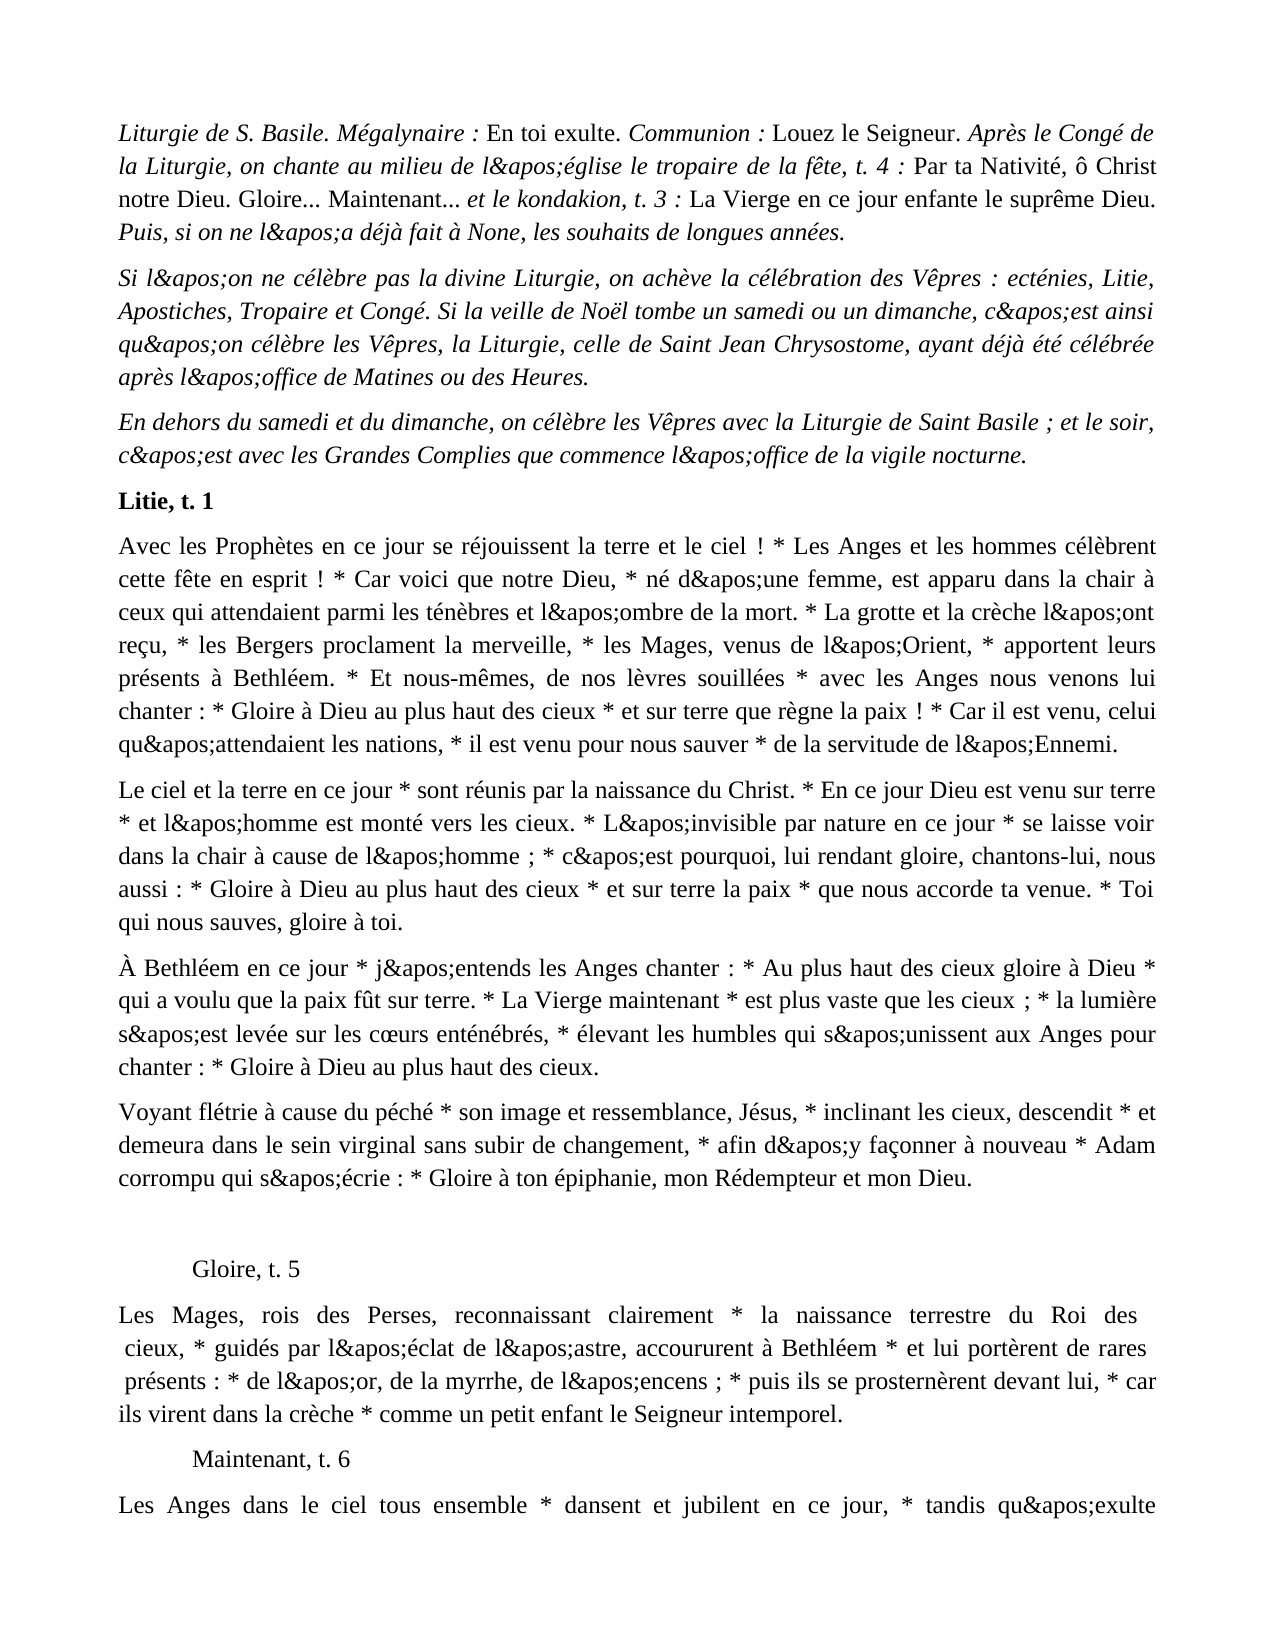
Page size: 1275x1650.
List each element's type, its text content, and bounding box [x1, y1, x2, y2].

text En dehors du samedi et du dimanche, on célèbre les Vêpres avec la Liturgie de Saint Basile ; et le soir, c&apos;est avec les Grandes Complies que commence l&apos;office de la vigile nocturne. [118, 407, 1157, 469]
text Liturgie de S. Basile. Mégalynaire : En toi exulte. Communion : Louez le Seigneur. Après le Congé de la Liturgie, on chante au milieu de l&apos;église le tropaire de la fête, t. 4 : Par ta Nativité, ô Christ notre Dieu. Gloire... Maintenant... et le kondakion, t. 3 : La Vierge en ce jour enfante le suprême Dieu. Puis, si on ne l&apos;a déjà fait à None, les souhaits de longues années. [118, 118, 1157, 246]
text Voyant flétrie à cause du péché * son image et ressemblance, Jésus, * inclinant les cieux, descendit * et demeura dans le sein virginal sans subir de changement, * afin d&apos;y façonner à nouveau * Adam corrompu qui s&apos;écrie : * Gloire à ton épiphanie, mon Rédempteur et mon Dieu. [118, 1097, 1157, 1192]
text Avec les Prophètes en ce jour se réjouissent la terre et le ciel ! * Les Anges et les hommes célèbrent cette fête en esprit ! * Car voici que notre Dieu, * né d&apos;une femme, est apparu dans la chair à ceux qui attendaient parmi les ténèbres et l&apos;ombre de la mort. * La grotte et la crèche l&apos;ont reçu, * les Bergers proclament la merveille, * les Mages, venus de l&apos;Orient, * apportent leurs présents à Bethléem. * Et nous-mêmes, de nos lèvres souillées * avec les Anges nous venons lui chanter : * Gloire à Dieu au plus haut des cieux * et sur terre que règne la paix ! * Car il est venu, celui qu&apos;attendaient les nations, * il est venu pour nous sauver * de la servitude de l&apos;Ennemi. [118, 531, 1157, 758]
text Litie, t. 1 [118, 486, 1157, 514]
text À Bethléem en ce jour * j&apos;entends les Anges chanter : * Au plus haut des cieux gloire à Dieu * qui a voulu que la paix fût sur terre. * La Vierge maintenant * est plus vaste que les cieux ; * la lumière s&apos;est levée sur les cœurs enténébrés, * élevant les humbles qui s&apos;unissent aux Anges pour chanter : * Gloire à Dieu au plus haut des cieux. [118, 953, 1157, 1080]
text Gloire, t. 5 [118, 1254, 1157, 1283]
text Les Mages, rois des Perses, reconnaissant clairement * la naissance terrestre du Roi des cieux, * guidés par l&apos;éclat de l&apos;astre, accoururent à Bethléem * et lui portèrent de rares présents : * de l&apos;or, de la myrrhe, de l&apos;encens ; * puis ils se prosternèrent devant lui, * car ils virent dans la crèche * comme un petit enfant le Seigneur intemporel. [118, 1300, 1157, 1428]
text Les Anges dans le ciel tous ensemble * dansent et jubilent en ce jour, * tandis qu&apos;exulte [118, 1490, 1157, 1519]
text Si l&apos;on ne célèbre pas la divine Liturgie, on achève la célébration des Vêpres : ecténies, Litie, Apostiches, Tropaire et Congé. Si la veille de Noël tombe un samedi ou un dimanche, c&apos;est ainsi qu&apos;on célèbre les Vêpres, la Liturgie, celle de Saint Jean Chrysostome, ayant déjà été célébrée après l&apos;office de Matines ou des Heures. [118, 263, 1157, 391]
text Le ciel et la terre en ce jour * sont réunis par la naissance du Christ. * En ce jour Dieu est venu sur terre * et l&apos;homme est monté vers les cieux. * L&apos;invisible par nature en ce jour * se laisse voir dans la chair à cause de l&apos;homme ; * c&apos;est pourquoi, lui rendant gloire, chantons-lui, nous aussi : * Gloire à Dieu au plus haut des cieux * et sur terre la paix * que nous accorde ta venue. * Toi qui nous sauves, gloire à toi. [118, 775, 1157, 936]
text Maintenant, t. 6 [118, 1444, 1157, 1473]
